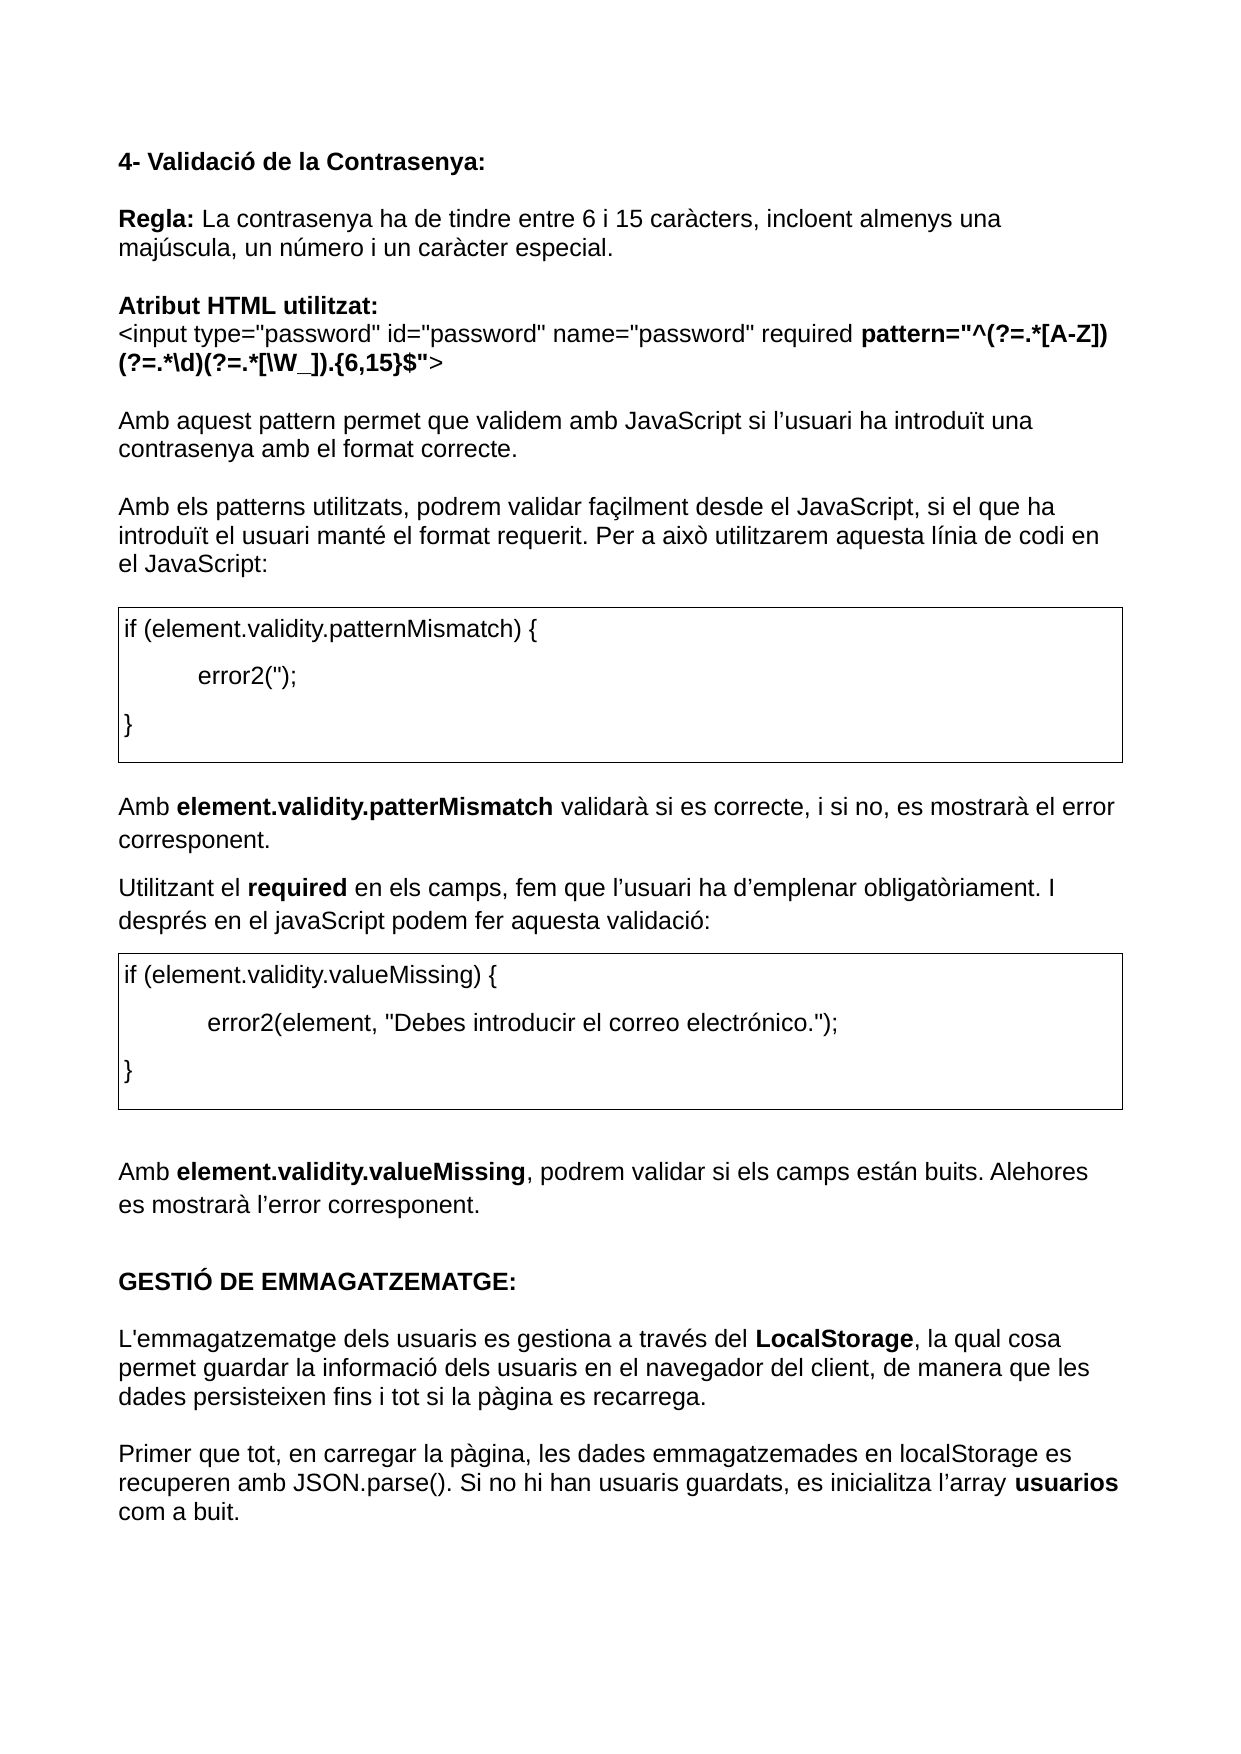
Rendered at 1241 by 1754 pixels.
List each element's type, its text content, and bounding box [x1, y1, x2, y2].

text L'emmagatzematge dels usuaris es gestiona a través del LocalStorage, la qual cosa permet guardar la informació dels usuaris en el navegador del client, de manera que les dades persisteixen fins i tot si la pàgina es recarrega. [118, 1324, 1122, 1410]
text Amb element.validity.valueMissing, podrem validar si els camps están buits. Alehores es mostrarà l’error corresponent. [118, 1157, 1122, 1219]
text Amb aquest pattern permet que validem amb JavaScript si l’usuari ha introduït una contrasenya amb el format correcte. [118, 406, 1122, 463]
text Amb element.validity.patterMismatch validarà si es correcte, i si no, es mostrarà el error corresponent. [118, 792, 1122, 854]
text GESTIÓ DE EMMAGATZEMATGE: [118, 1267, 1122, 1295]
text <input type="password" id="password" name="password" required pattern="^(?=.*[A-Z])(?=.*\d)(?=.*[\W_]).{6,15}$"> [118, 319, 1122, 377]
table_header if (element.validity.valueMissing) { error2(element, "Debes introducir el correo electrónico."); } [119, 954, 1122, 1108]
table_header if (element.validity.patternMismatch) { error2("); } [119, 608, 1122, 762]
text Utilitzant el required en els camps, fem que l’usuari ha d’emplenar obligatòriament. I després en el javaScript podem fer aquesta validació: [118, 873, 1122, 934]
text Primer que tot, en carregar la pàgina, les dades emmagatzemades en localStorage es recuperen amb JSON.parse(). Si no hi han usuaris guardats, es inicialitza l’array usuarios com a buit. [118, 1439, 1122, 1525]
text Atribut HTML utilitzat: [118, 291, 1122, 319]
text 4- Validació de la Contrasenya: [118, 147, 1122, 176]
text Amb els patterns utilitzats, podrem validar façilment desde el JavaScript, si el que ha introduït el usuari manté el format requerit. Per a això utilitzarem aquesta línia de codi en el JavaScript: [118, 492, 1122, 578]
text Regla: La contrasenya ha de tindre entre 6 i 15 caràcters, incloent almenys una majúscula, un número i un caràcter especial. [118, 204, 1122, 262]
